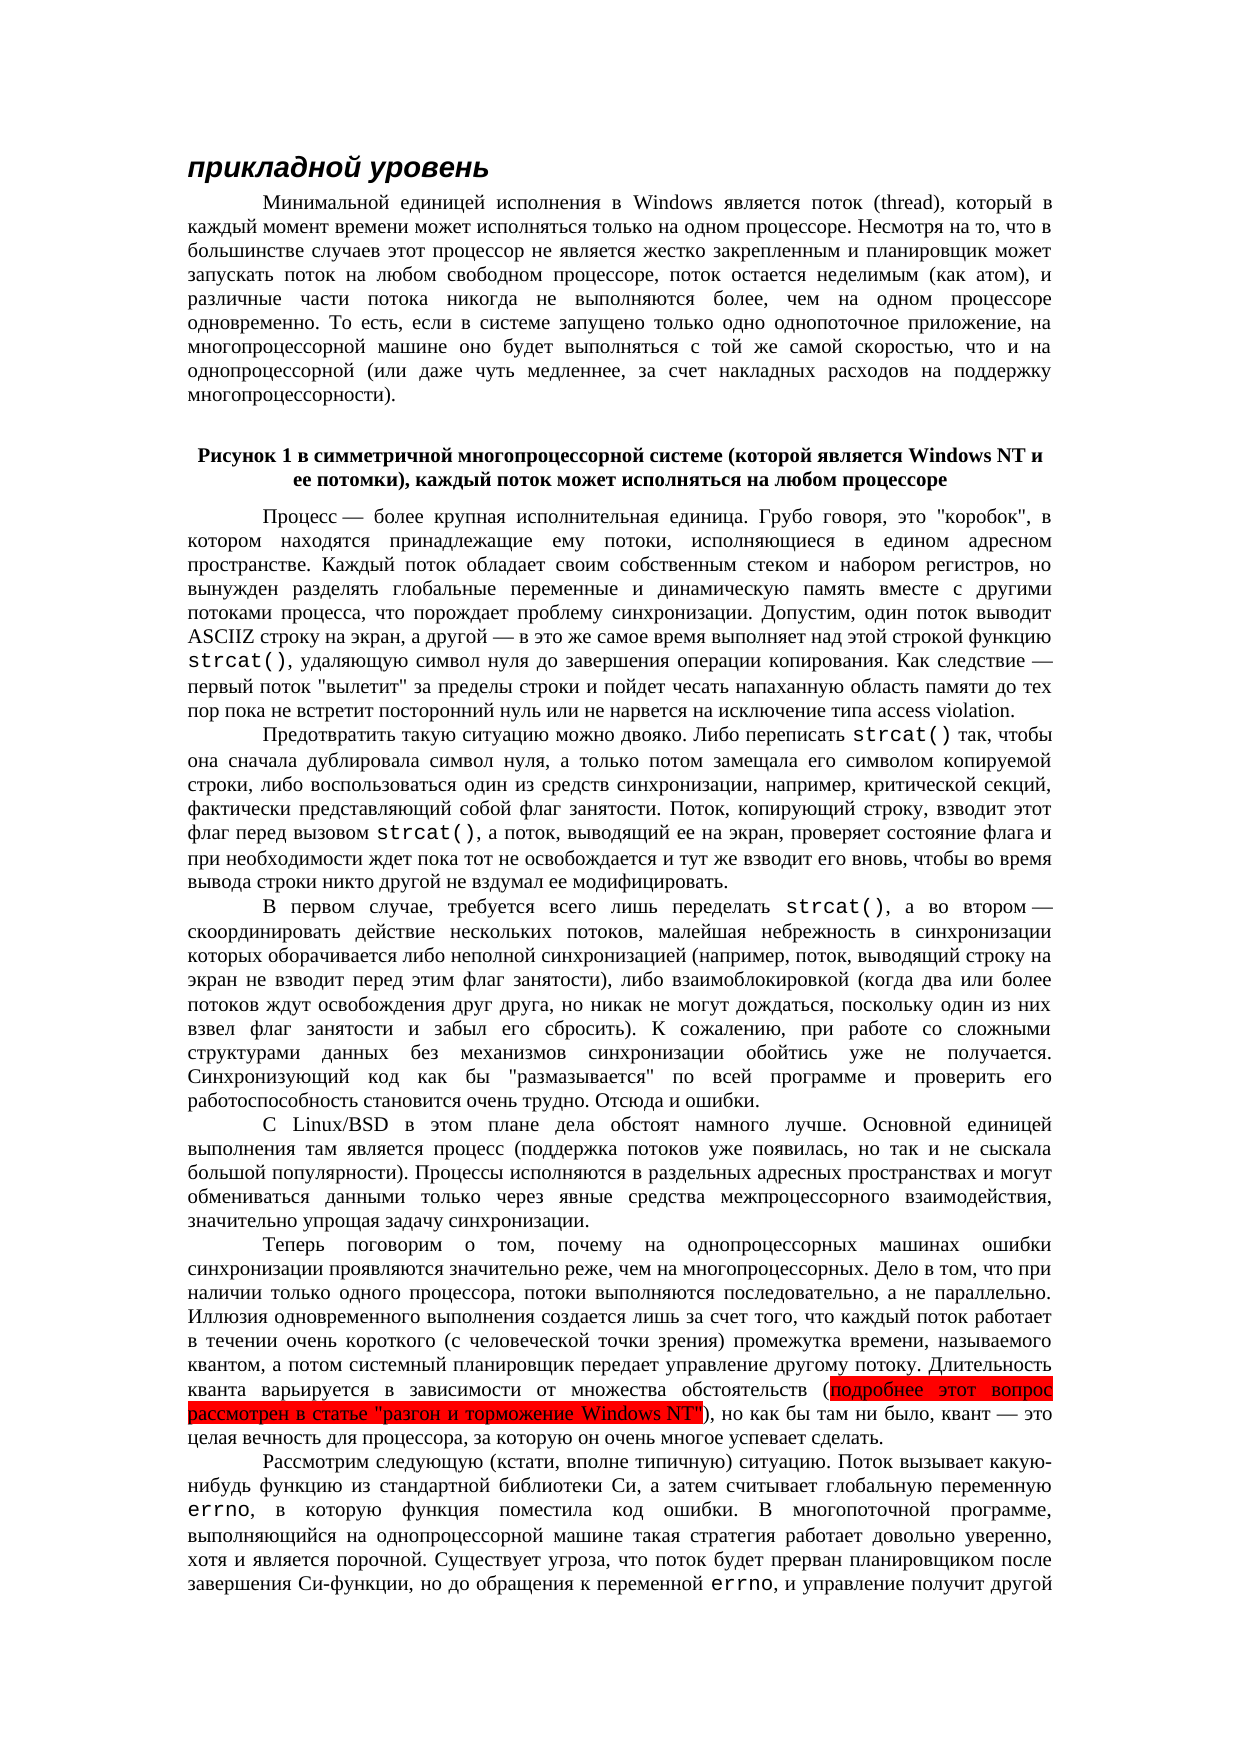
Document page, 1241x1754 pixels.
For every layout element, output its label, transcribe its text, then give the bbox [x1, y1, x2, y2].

text Предотвратить такую ситуацию можно двояко. Либо переписать strcat() так, чтобы она сначала дублировала символ нуля, а только потом замещала его символом копируемой строки, либо воспользоваться один из средств синхронизации, например, критической секций, фактически представляющий собой флаг занятости. Поток, копирующий строку, взводит этот флаг перед вызовом strcat(), а поток, выводящий ее на экран, проверяет состояние флага и при необходимости ждет пока тот не освобождается и тут же взводит его вновь, чтобы во время вывода строки никто другой не вздумал ее модифицировать. [187, 722, 1053, 893]
text Минимальной единицей исполнения в Windows является поток (thread), который в каждый момент времени может исполняться только на одном процессоре. Несмотря на то, что в большинстве случаев этот процессор не является жестко закрепленным и планировщик может запускать поток на любом свободном процессоре, поток остается неделимым (как атом), и различные части потока никогда не выполняются более, чем на одном процессоре одновременно. То есть, если в системе запущено только одно однопоточное приложение, на многопроцессорной машине оно будет выполняться с той же самой скоростью, что и на однопроцессорной (или даже чуть медленнее, за счет накладных расходов на поддержку многопроцессорности). [187, 190, 1053, 406]
text Теперь поговорим о том, почему на однопроцессорных машинах ошибки синхронизации проявляются значительно реже, чем на многопроцессорных. Дело в том, что при наличии только одного процессора, потоки выполняются последовательно, а не параллельно. Иллюзия одновременного выполнения создается лишь за счет того, что каждый поток работает в течении очень короткого (с человеческой точки зрения) промежутка времени, называемого квантом, а потом системный планировщик передает управление другому потоку. Длительность кванта варьируется в зависимости от множества обстоятельств (подробнее этот вопрос рассмотрен в статье "разгон и торможение Windows NT"), но как бы там ни было, квант — это целая вечность для процессора, за которую он очень многое успевает сделать. [187, 1232, 1053, 1449]
text В первом случае, требуется всего лишь переделать strcat(), а во втором — скоординировать действие нескольких потоков, малейшая небрежность в синхронизации которых оборачивается либо неполной синхронизацией (например, поток, выводящий строку на экран не взводит перед этим флаг занятости), либо взаимоблокировкой (когда два или более потоков ждут освобождения друг друга, но никак не могут дождаться, поскольку один из них взвел флаг занятости и забыл его сбросить). К сожалению, при работе со сложными структурами данных без механизмов синхронизации обойтись уже не получается. Синхронизующий код как бы "размазывается" по всей программе и проверить его работоспособность становится очень трудно. Отсюда и ошибки. [187, 893, 1053, 1112]
text Рассмотрим следующую (кстати, вполне типичную) ситуацию. Поток вызывает какую-нибудь функцию из стандартной библиотеки Си, а затем считывает глобальную переменную errno, в которую функция поместила код ошибки. В многопоточной программе, выполняющийся на однопроцессорной машине такая стратегия работает довольно уверенно, хотя и является порочной. Существует угроза, что поток будет прерван планировщиком после завершения Си-функции, но до обращения к переменной errno, и управление получит другой [187, 1449, 1053, 1596]
subtitle прикладной уровень [187, 150, 1053, 183]
text С Linux/BSD в этом плане дела обстоят намного лучше. Основной единицей выполнения там является процесс (поддержка потоков уже появилась, но так и не сыскала большой популярности). Процессы исполняются в раздельных адресных пространствах и могут обмениваться данными только через явные средства межпроцессорного взаимодействия, значительно упрощая задачу синхронизации. [187, 1112, 1053, 1232]
text Рисунок 1 в симметричной многопроцессорной системе (которой является Windows NT и ее потомки), каждый поток может исполняться на любом процессоре [187, 443, 1053, 491]
text Процесс — более крупная исполнительная единица. Грубо говоря, это "коробок", в котором находятся принадлежащие ему потоки, исполняющиеся в едином адресном пространстве. Каждый поток обладает своим собственным стеком и набором регистров, но вынужден разделять глобальные переменные и динамическую память вместе с другими потоками процесса, что порождает проблему синхронизации. Допустим, один поток выводит ASCIIZ строку на экран, а другой — в это же самое время выполняет над этой строкой функцию strcat(), удаляющую символ нуля до завершения операции копирования. Как следствие — первый поток "вылетит" за пределы строки и пойдет чесать напаханную область памяти до тех пор пока не встретит посторонний нуль или не нарвется на исключение типа access violation. [187, 503, 1053, 722]
